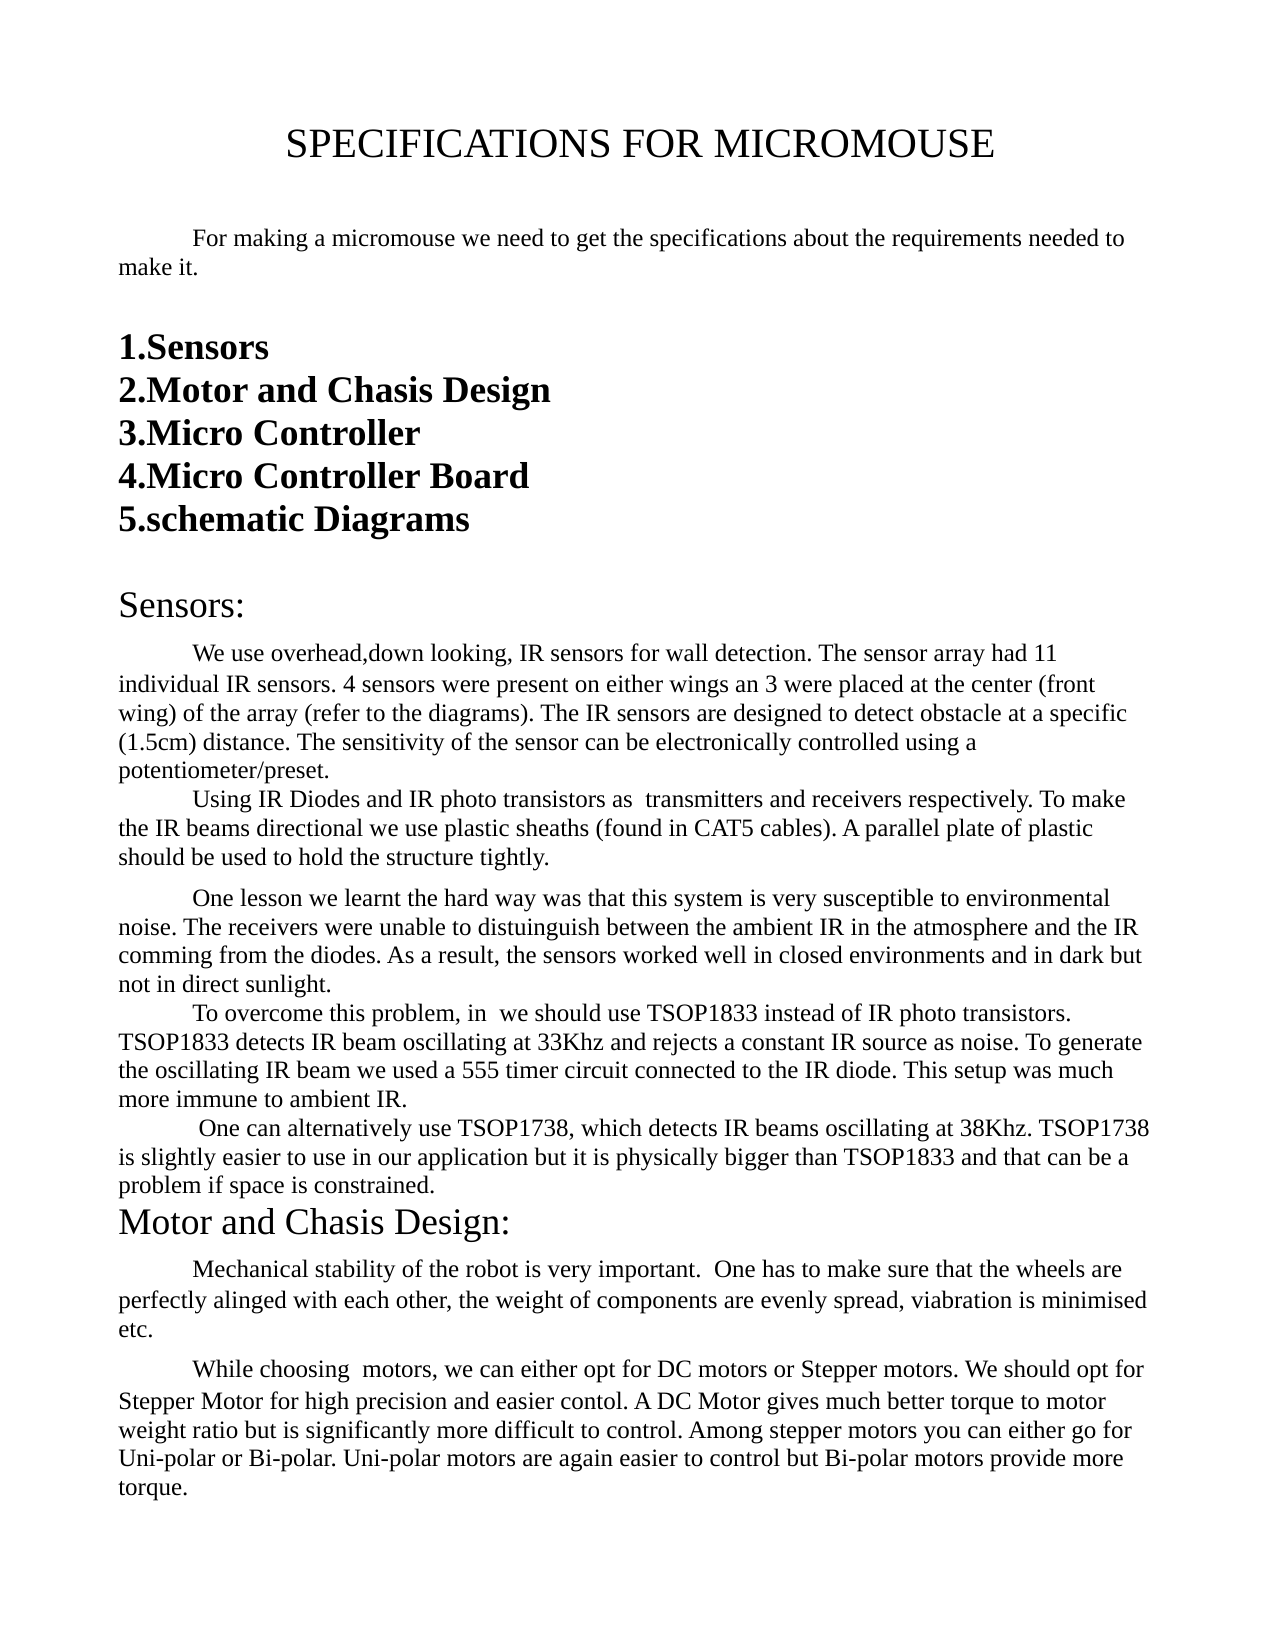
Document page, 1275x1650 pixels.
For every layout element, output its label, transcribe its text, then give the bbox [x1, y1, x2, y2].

text One can alternatively use TSOP1738, which detects IR beams oscillating at 38Khz. TSOP1738 is slightly easier to use in our application but it is physically bigger than TSOP1833 and that can be a problem if space is constrained. [118, 1113, 1157, 1199]
text SPECIFICATIONS FOR MICROMOUSE [118, 118, 1157, 166]
text Sensors: [118, 583, 1157, 626]
text 1.Sensors [118, 324, 1157, 367]
text 4.Micro Controller Board [118, 453, 1157, 497]
text 5.schematic Diagrams [118, 497, 1157, 540]
text Motor and Chasis Design: [118, 1199, 1157, 1242]
text One lesson we learnt the hard way was that this system is very susceptible to environmental noise. The receivers were unable to distuinguish between the ambient IR in the atmosphere and the IR comming from the diodes. As a result, the sensors worked well in closed environments and in dark but not in direct sunlight. [118, 883, 1157, 998]
text 3.Micro Controller [118, 410, 1157, 453]
text While choosing motors, we can either opt for DC motors or Stepper motors. We should opt for Stepper Motor for high precision and easier contol. A DC Motor gives much better torque to motor weight ratio but is significantly more difficult to control. Among stepper motors you can either go for Uni-polar or Bi-polar. Uni-polar motors are again easier to control but Bi-polar motors provide more torque. [118, 1343, 1157, 1501]
text Mechanical stability of the robot is very important. One has to make sure that the wheels are perfectly alinged with each other, the weight of components are evenly spread, viabration is minimised etc. [118, 1242, 1157, 1343]
text For making a micromouse we need to get the specifications about the requirements needed to make it. [118, 223, 1157, 281]
text Using IR Diodes and IR photo transistors as transmitters and receivers respectively. To make the IR beams directional we use plastic sheaths (found in CAT5 cables). A parallel plate of plastic should be used to hold the structure tightly. [118, 784, 1157, 870]
text To overcome this problem, in we should use TSOP1833 instead of IR photo transistors. TSOP1833 detects IR beam oscillating at 33Khz and rejects a constant IR source as noise. To generate the oscillating IR beam we used a 555 timer circuit connected to the IR diode. This setup was much more immune to ambient IR. [118, 998, 1157, 1113]
text We use overhead,down looking, IR sensors for wall detection. The sensor array had 11 individual IR sensors. 4 sensors were present on either wings an 3 were placed at the center (front wing) of the array (refer to the diagrams). The IR sensors are designed to detect obstacle at a specific (1.5cm) distance. The sensitivity of the sensor can be electronically controlled using a potentiometer/preset. [118, 626, 1157, 784]
text 2.Motor and Chasis Design [118, 367, 1157, 410]
